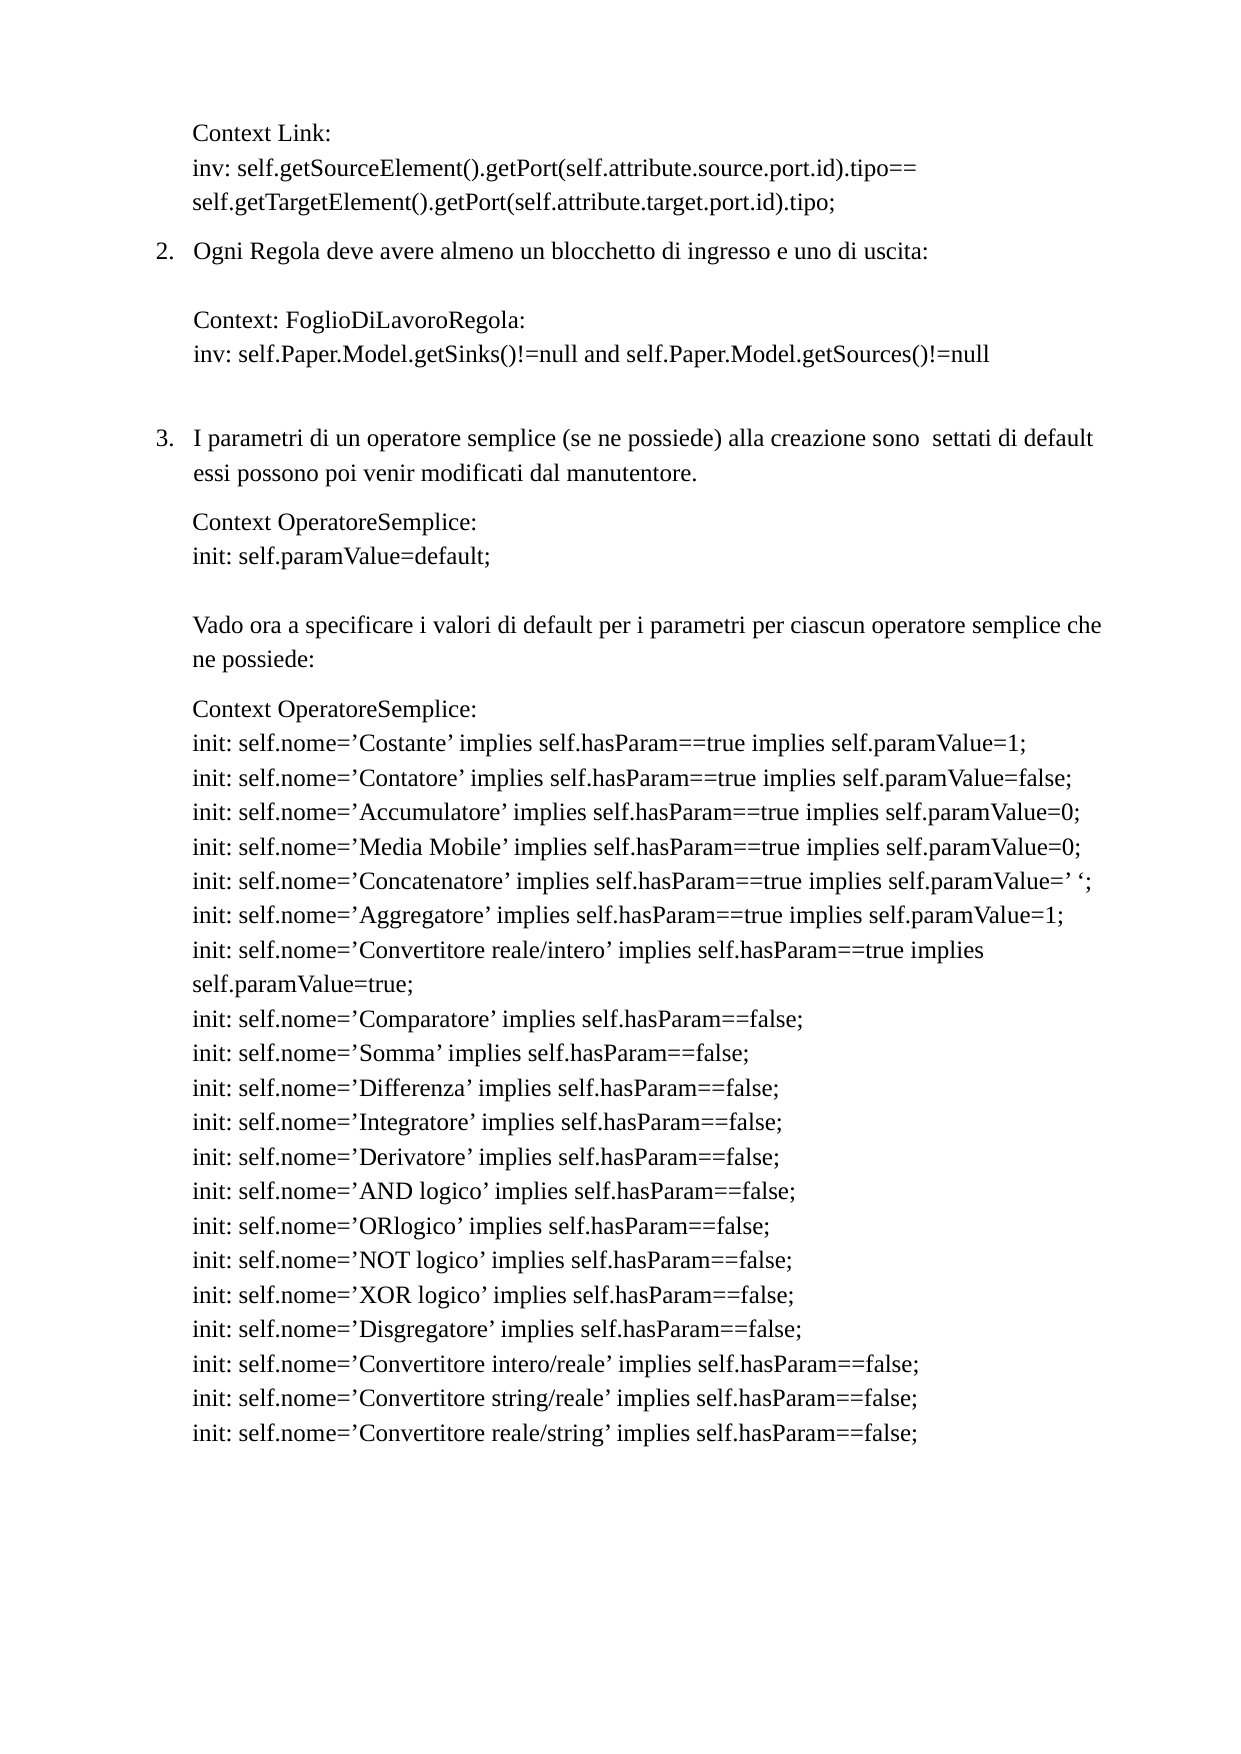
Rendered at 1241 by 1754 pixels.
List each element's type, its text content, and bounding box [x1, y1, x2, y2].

list I parametri di un operatore semplice (se ne possiede) alla creazione sono settati di default essi possono poi venir modificati dal manutentore. [156, 423, 1122, 486]
list Ogni Regola deve avere almeno un blocchetto di ingresso e uno di uscita: Context: FoglioDiLavoroRegola: inv: self.Paper.Model.getSinks()!=null and self.Paper.Model.getSources()!=null [156, 236, 1122, 403]
text Context OperatoreSemplice: init: self.nome=’Costante’ implies self.hasParam==true implies self.paramValue=1; init: self.nome=’Contatore’ implies self.hasParam==true implies self.paramValue=false; init: self.nome=’Accumulatore’ implies self.hasParam==true implies self.paramValue=0; init: self.nome=’Media Mobile’ implies self.hasParam==true implies self.paramValue=0; init: self.nome=’Concatenatore’ implies self.hasParam==true implies self.paramValue=’ ‘; init: self.nome=’Aggregatore’ implies self.hasParam==true implies self.paramValue=1; init: self.nome=’Convertitore reale/intero’ implies self.hasParam==true implies self.paramValue=true; init: self.nome=’Comparatore’ implies self.hasParam==false; init: self.nome=’Somma’ implies self.hasParam==false; init: self.nome=’Differenza’ implies self.hasParam==false; init: self.nome=’Integratore’ implies self.hasParam==false; init: self.nome=’Derivatore’ implies self.hasParam==false; init: self.nome=’AND logico’ implies self.hasParam==false; init: self.nome=’ORlogico’ implies self.hasParam==false; init: self.nome=’NOT logico’ implies self.hasParam==false; init: self.nome=’XOR logico’ implies self.hasParam==false; init: self.nome=’Disgregatore’ implies self.hasParam==false; init: self.nome=’Convertitore intero/reale’ implies self.hasParam==false; init: self.nome=’Convertitore string/reale’ implies self.hasParam==false; init: self.nome=’Convertitore reale/string’ implies self.hasParam==false; [192, 694, 1122, 1481]
text Context Link: inv: self.getSourceElement().getPort(self.attribute.source.port.id).tipo== self.getTargetElement().getPort(self.attribute.target.port.id).tipo; [192, 118, 1122, 216]
text Context OperatoreSemplice: init: self.paramValue=default; Vado ora a specificare i valori di default per i parametri per ciascun operatore semplice che ne possiede: [192, 507, 1122, 673]
